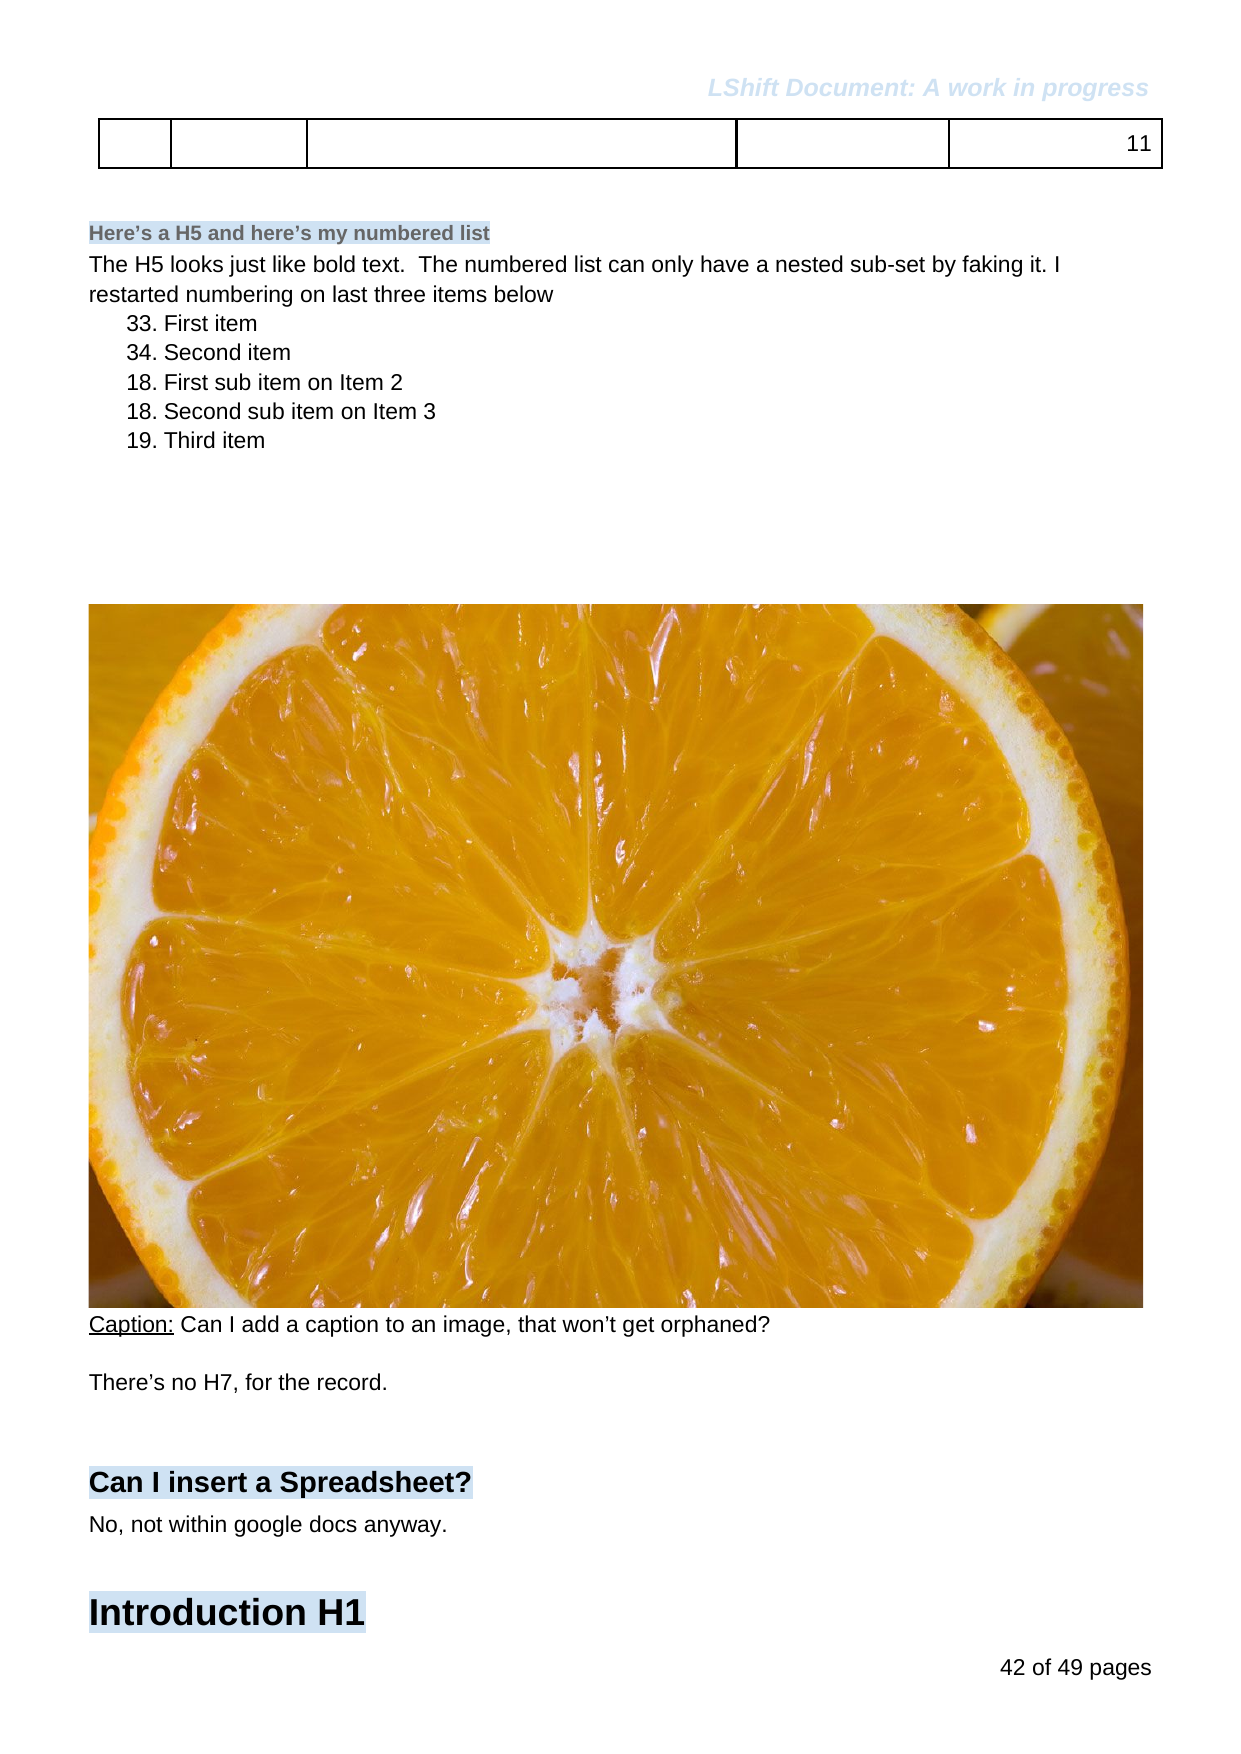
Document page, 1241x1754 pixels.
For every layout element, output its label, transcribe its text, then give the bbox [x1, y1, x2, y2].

list Second sub item on Item 3 [126, 399, 1152, 424]
list Third item [126, 428, 1152, 454]
table_cell [172, 120, 306, 167]
subtitle Can I insert a Spreadsheet? [473, 1466, 1152, 1499]
table_cell [738, 120, 948, 167]
text The H5 looks just like bold text. The numbered list can only have a nested sub-set by faking it. I restarted numbering on last three items below [88, 252, 1152, 307]
subtitle Here’s a H5 and here’s my numbered list [490, 221, 1152, 244]
picture [88, 604, 1144, 1308]
list First item [126, 311, 1152, 336]
table_cell 11 [950, 120, 1161, 167]
table_cell [100, 120, 170, 167]
text No, not within google docs anyway. [88, 1512, 1152, 1538]
text There’s no H7, for the record. [88, 1370, 1152, 1396]
list First sub item on Item 2 [126, 369, 1152, 395]
subtitle Introduction H1 [366, 1591, 1152, 1633]
text Caption: Can I add a caption to an image, that won’t get orphaned? [88, 1311, 1152, 1337]
table_cell [308, 120, 735, 167]
list Second item [126, 340, 1152, 366]
